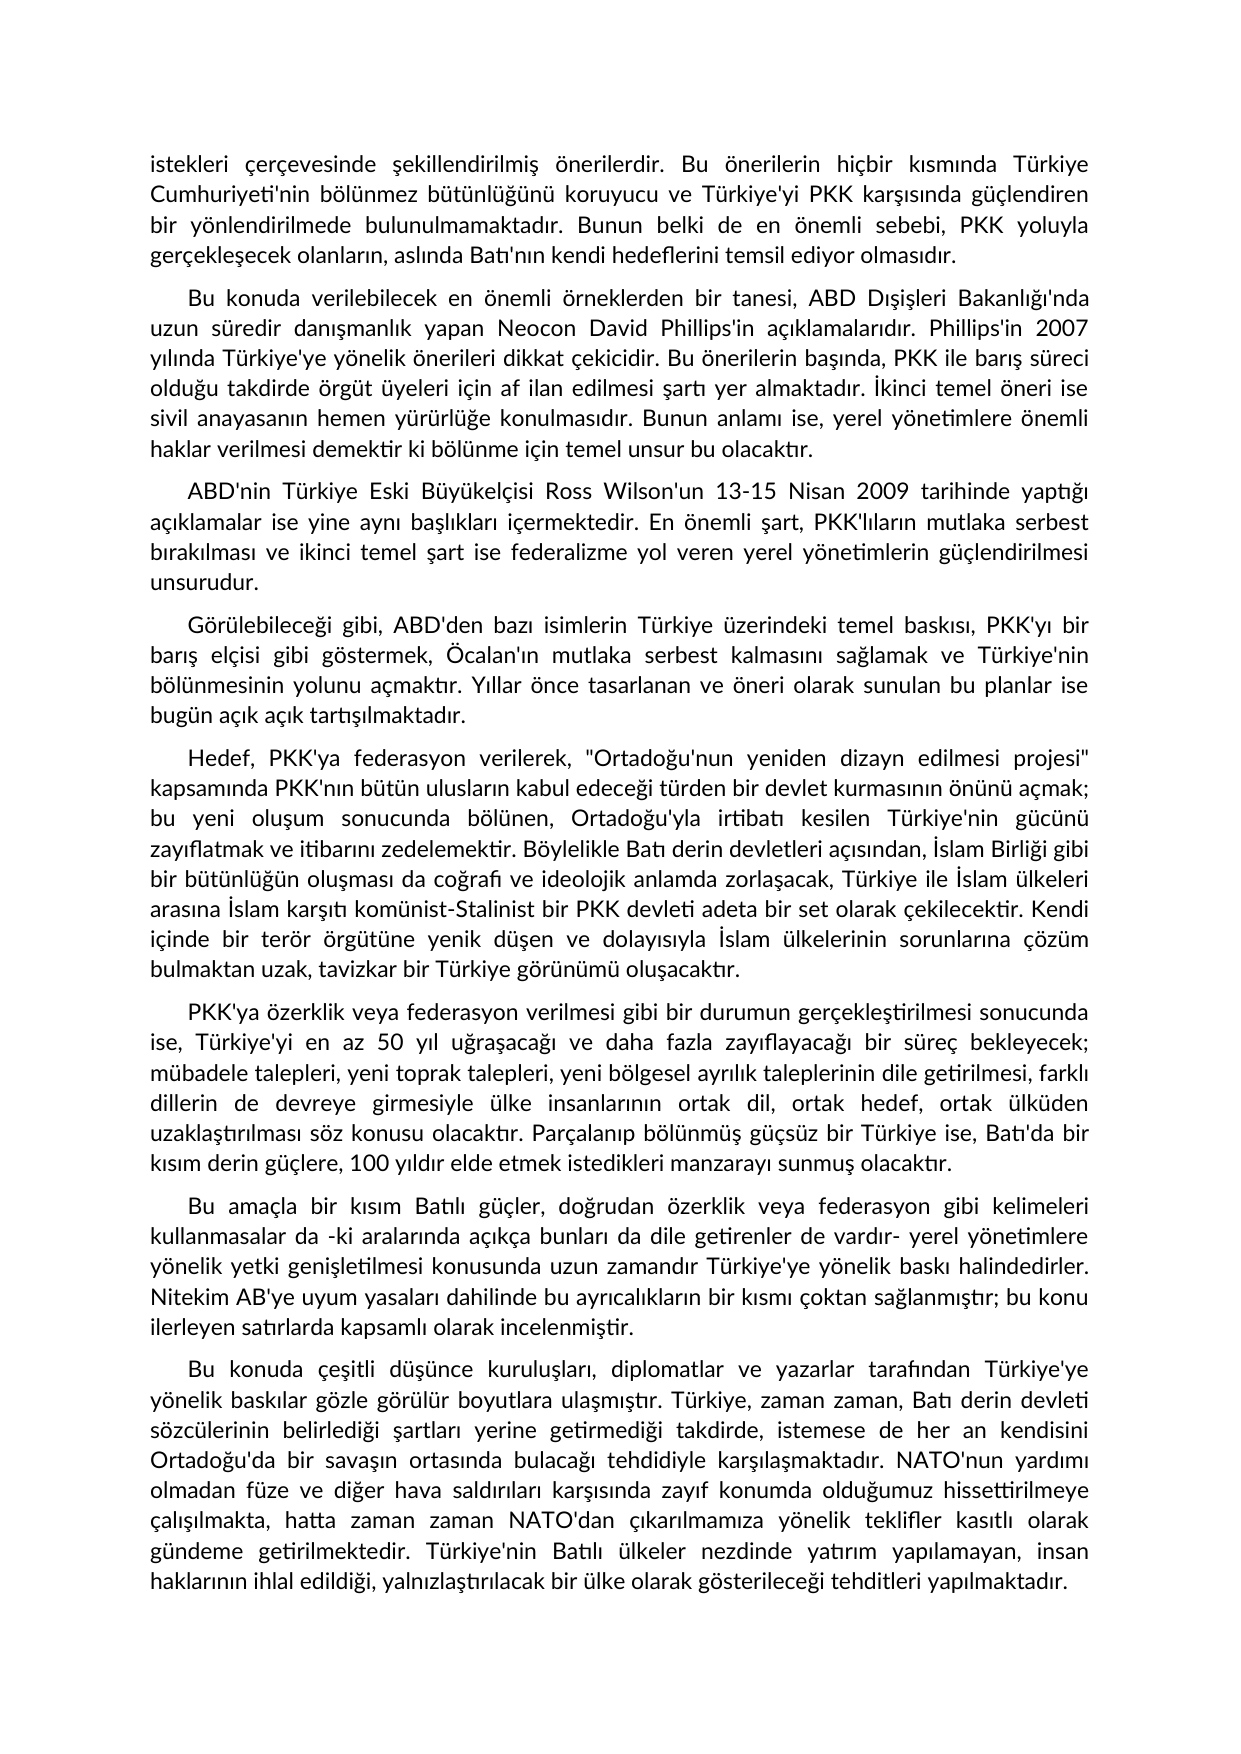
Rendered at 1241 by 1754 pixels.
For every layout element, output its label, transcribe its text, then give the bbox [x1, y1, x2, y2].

text istekleri çerçevesinde şekillendirilmiş önerilerdir. Bu önerilerin hiçbir kısmında Türkiye Cumhuriyeti'nin bölünmez bütünlüğünü koruyucu ve Türkiye'yi PKK karşısında güçlendiren bir yönlendirilmede bulunulmamaktadır. Bunun belki de en önemli sebebi, PKK yoluyla gerçekleşecek olanların, aslında Batı'nın kendi hedeflerini temsil ediyor olmasıdır. [150, 150, 1090, 268]
text PKK'ya özerklik veya federasyon verilmesi gibi bir durumun gerçekleştirilmesi sonucunda ise, Türkiye'yi en az 50 yıl uğraşacağı ve daha fazla zayıflayacağı bir süreç bekleyecek; mübadele talepleri, yeni toprak talepleri, yeni bölgesel ayrılık taleplerinin dile getirilmesi, farklı dillerin de devreye girmesiyle ülke insanlarının ortak dil, ortak hedef, ortak ülküden uzaklaştırılması söz konusu olacaktır. Parçalanıp bölünmüş güçsüz bir Türkiye ise, Batı'da bir kısım derin güçlere, 100 yıldır elde etmek istedikleri manzarayı sunmuş olacaktır. [150, 998, 1090, 1176]
text Hedef, PKK'ya federasyon verilerek, "Ortadoğu'nun yeniden dizayn edilmesi projesi" kapsamında PKK'nın bütün ulusların kabul edeceği türden bir devlet kurmasının önünü açmak; bu yeni oluşum sonucunda bölünen, Ortadoğu'yla irtibatı kesilen Türkiye'nin gücünü zayıflatmak ve itibarını zedelemektir. Böylelikle Batı derin devletleri açısından, İslam Birliği gibi bir bütünlüğün oluşması da coğrafi ve ideolojik anlamda zorlaşacak, Türkiye ile İslam ülkeleri arasına İslam karşıtı komünist-Stalinist bir PKK devleti adeta bir set olarak çekilecektir. Kendi içinde bir terör örgütüne yenik düşen ve dolayısıyla İslam ülkelerinin sorunlarına çözüm bulmaktan uzak, tavizkar bir Türkiye görünümü oluşacaktır. [150, 744, 1090, 983]
text Görülebileceği gibi, ABD'den bazı isimlerin Türkiye üzerindeki temel baskısı, PKK'yı bir barış elçisi gibi göstermek, Öcalan'ın mutlaka serbest kalmasını sağlamak ve Türkiye'nin bölünmesinin yolunu açmaktır. Yıllar önce tasarlanan ve öneri olarak sunulan bu planlar ise bugün açık açık tartışılmaktadır. [150, 610, 1090, 728]
text Bu konuda çeşitli düşünce kuruluşları, diplomatlar ve yazarlar tarafından Türkiye'ye yönelik baskılar gözle görülür boyutlara ulaşmıştır. Türkiye, zaman zaman, Batı derin devleti sözcülerinin belirlediği şartları yerine getirmediği takdirde, istemese de her an kendisini Ortadoğu'da bir savaşın ortasında bulacağı tehdidiyle karşılaşmaktadır. NATO'nun yardımı olmadan füze ve diğer hava saldırıları karşısında zayıf konumda olduğumuz hissettirilmeye çalışılmakta, hatta zaman zaman NATO'dan çıkarılmamıza yönelik teklifler kasıtlı olarak gündeme getirilmektedir. Türkiye'nin Batılı ülkeler nezdinde yatırım yapılamayan, insan haklarının ihlal edildiği, yalnızlaştırılacak bir ülke olarak gösterileceği tehditleri yapılmaktadır. [150, 1355, 1090, 1594]
text Bu amaçla bir kısım Batılı güçler, doğrudan özerklik veya federasyon gibi kelimeleri kullanmasalar da -ki aralarında açıkça bunları da dile getirenler de vardır- yerel yönetimlere yönelik yetki genişletilmesi konusunda uzun zamandır Türkiye'ye yönelik baskı halindedirler. Nitekim AB'ye uyum yasaları dahilinde bu ayrıcalıkların bir kısmı çoktan sağlanmıştır; bu konu ilerleyen satırlarda kapsamlı olarak incelenmiştir. [150, 1192, 1090, 1340]
text Bu konuda verilebilecek en önemli örneklerden bir tanesi, ABD Dışişleri Bakanlığı'nda uzun süredir danışmanlık yapan Neocon David Phillips'in açıklamalarıdır. Phillips'in 2007 yılında Türkiye'ye yönelik önerileri dikkat çekicidir. Bu önerilerin başında, PKK ile barış süreci olduğu takdirde örgüt üyeleri için af ilan edilmesi şartı yer almaktadır. İkinci temel öneri ise sivil anayasanın hemen yürürlüğe konulmasıdır. Bunun anlamı ise, yerel yönetimlere önemli haklar verilmesi demektir ki bölünme için temel unsur bu olacaktır. [150, 283, 1090, 462]
text ABD'nin Türkiye Eski Büyükelçisi Ross Wilson'un 13-15 Nisan 2009 tarihinde yaptığı açıklamalar ise yine aynı başlıkları içermektedir. En önemli şart, PKK'lıların mutlaka serbest bırakılması ve ikinci temel şart ise federalizme yol veren yerel yönetimlerin güçlendirilmesi unsurudur. [150, 477, 1090, 595]
